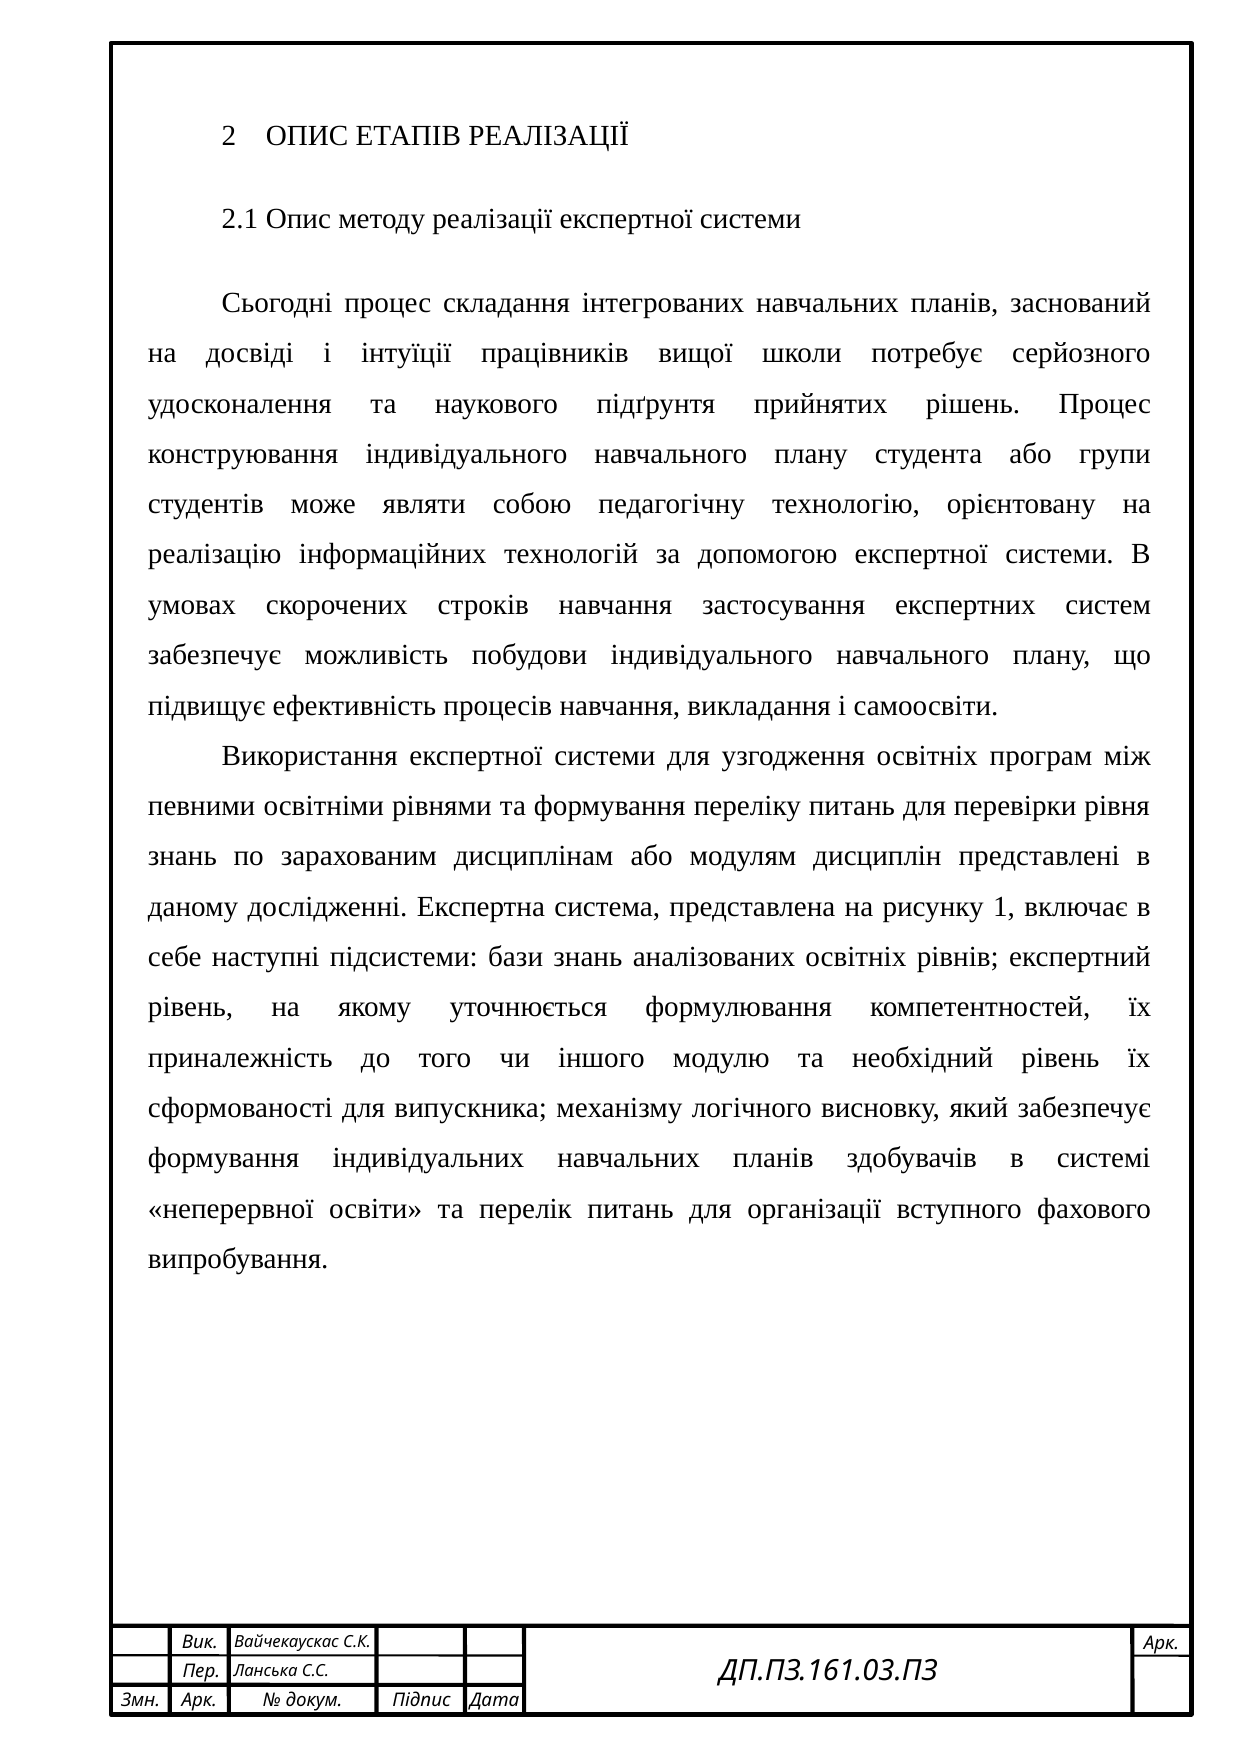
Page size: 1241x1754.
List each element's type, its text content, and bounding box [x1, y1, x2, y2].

text Використання експертної системи для узгодження освітніх програм між певними освітніми рівнями та формування переліку питань для перевірки рівня знань по зарахованим дисциплінам або модулям дисциплін представлені в даному дослідженні. Експертна система, представлена на рисунку 1, включає в себе наступні підсистеми: бази знань аналізованих освітніх рівнів; експертний рівень, на якому уточнюється формулювання компетентностей, їх приналежність до того чи іншого модулю та необхідний рівень їх сформованості для випускника; механізму логічного висновку, який забезпечує формування індивідуальних навчальних планів здобувачів в системі «неперервної освіти» та перелік питань для організації вступного фахового випробування. [148, 738, 1152, 1274]
text Сьогодні процес складання інтегрованих навчальних планів, заснований на досвіді і інтуїції працівників вищої школи потребує серйозного удосконалення та наукового підґрунтя прийнятих рішень. Процес конструювання індивідуального навчального плану студента або групи студентів може являти собою педагогічну технологію, орієнтовану на реалізацію інформаційних технологій за допомогою експертної системи. В умовах скорочених строків навчання застосування експертних систем забезпечує можливість побудови індивідуального навчального плану, що підвищує ефективність процесів навчання, викладання і самоосвіти. [148, 285, 1152, 721]
text 2.1 Опис методу реалізації експертної системи [148, 202, 1152, 235]
text 2 опис етапів реалізації [148, 118, 1152, 152]
